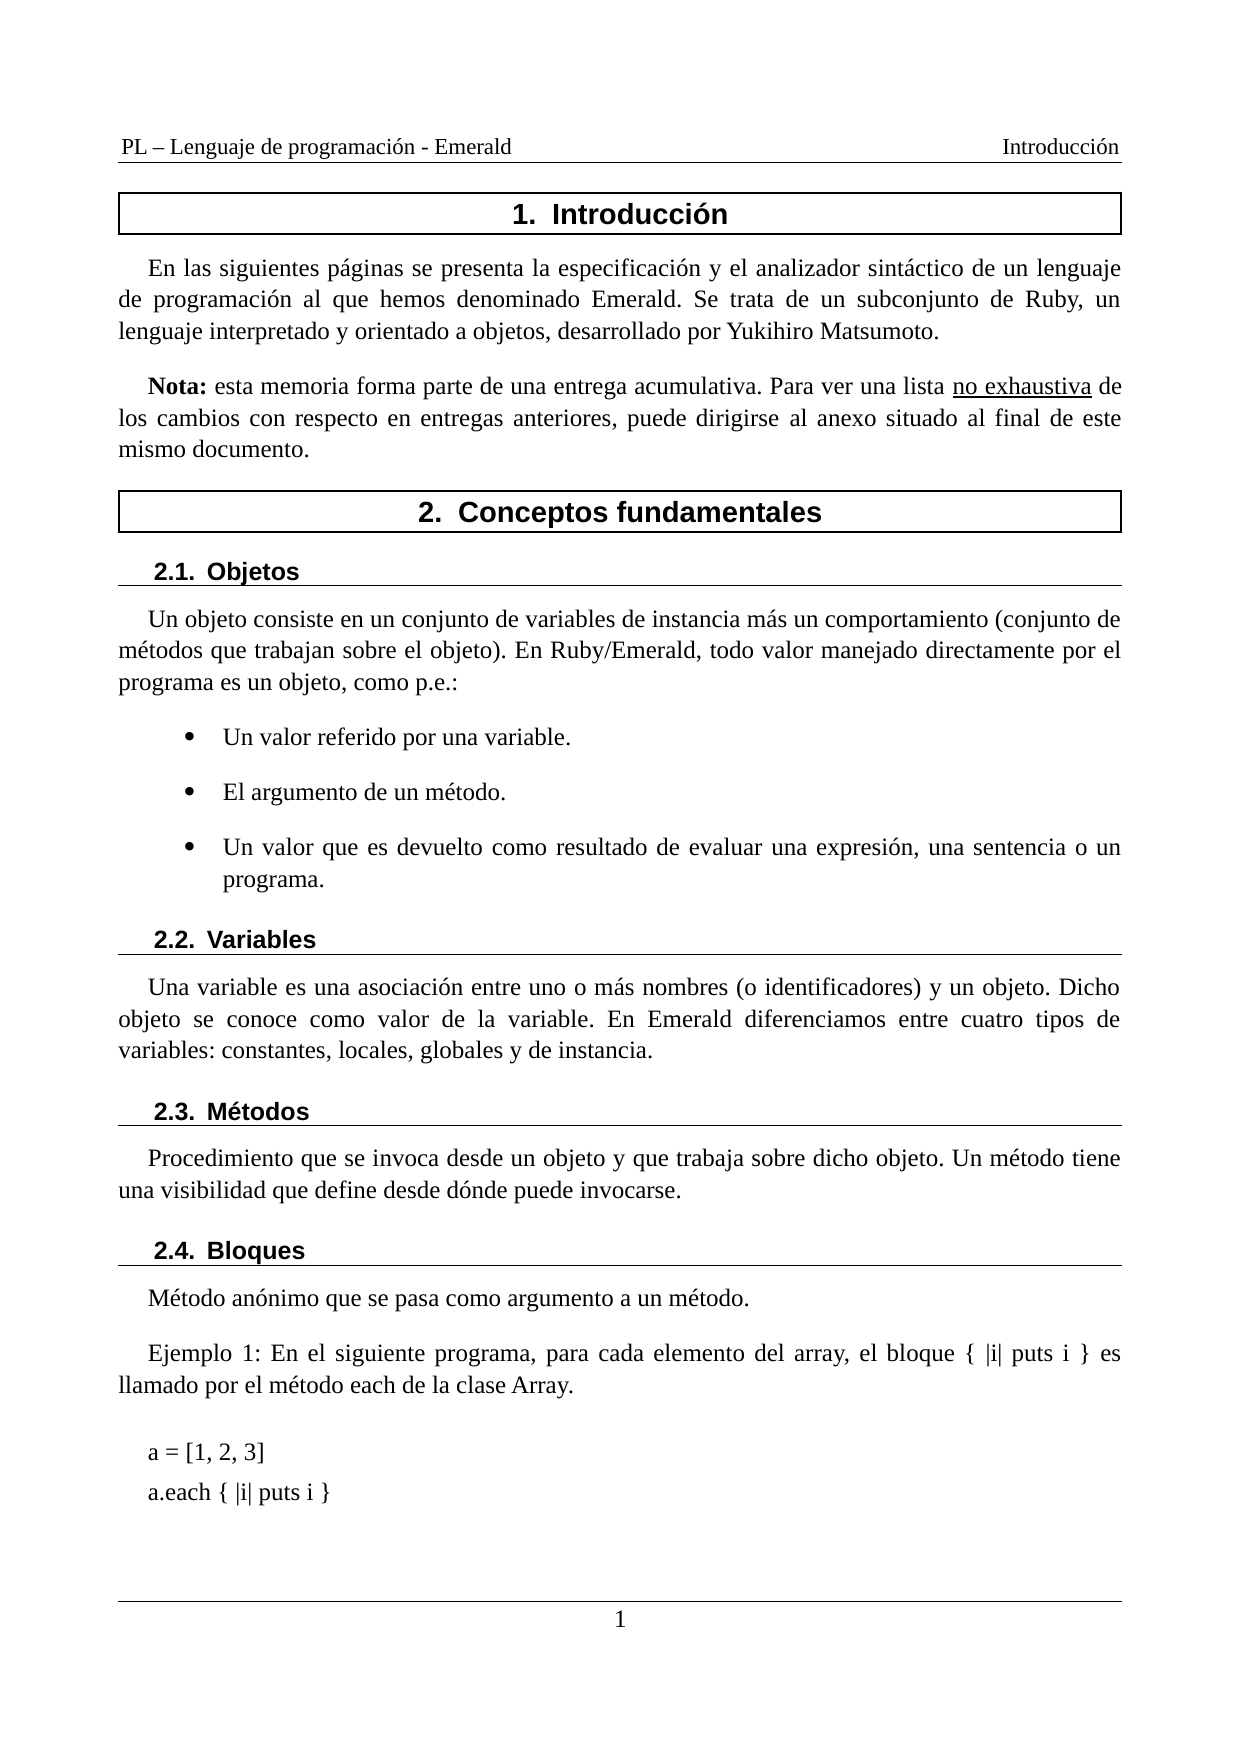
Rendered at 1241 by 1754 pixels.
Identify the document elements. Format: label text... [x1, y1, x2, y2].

subtitle Métodos [118, 1096, 1122, 1125]
list El argumento de un método. [185, 777, 1122, 806]
text En las siguientes páginas se presenta la especificación y el analizador sintáctico de un lenguaje de programación al que hemos denominado Emerald. Se trata de un subconjunto de Ruby, un lenguaje interpretado y orientado a objetos, desarrollado por Yukihiro Matsumoto. [118, 253, 1122, 345]
text a.each { |i| puts i } [118, 1477, 1122, 1506]
list Un valor referido por una variable. [185, 722, 1122, 751]
text a = [1, 2, 3] [118, 1437, 1122, 1466]
text Procedimiento que se invoca desde un objeto y que trabaja sobre dicho objeto. Un método tiene una visibilidad que define desde dónde puede invocarse. [118, 1143, 1122, 1204]
subtitle Objetos [118, 557, 1122, 585]
subtitle Bloques [118, 1236, 1122, 1265]
subtitle Conceptos fundamentales [120, 492, 1120, 531]
text Una variable es una asociación entre uno o más nombres (o identificadores) y un objeto. Dicho objeto se conoce como valor de la variable. En Emerald diferenciamos entre cuatro tipos de variables: constantes, locales, globales y de instancia. [118, 972, 1122, 1064]
subtitle Introducción [120, 194, 1120, 233]
subtitle Variables [118, 925, 1122, 954]
text Método anónimo que se pasa como argumento a un método. [118, 1283, 1122, 1312]
list Un valor que es devuelto como resultado de evaluar una expresión, una sentencia o un programa. [185, 832, 1122, 893]
text Ejemplo 1: En el siguiente programa, para cada elemento del array, el bloque { |i| puts i } es llamado por el método each de la clase Array. [118, 1338, 1122, 1399]
text Nota: esta memoria forma parte de una entrega acumulativa. Para ver una lista no exhaustiva de los cambios con respecto en entregas anteriores, puede dirigirse al anexo situado al final de este mismo documento. [118, 371, 1122, 463]
text Un objeto consiste en un conjunto de variables de instancia más un comportamiento (conjunto de métodos que trabajan sobre el objeto). En Ruby/Emerald, todo valor manejado directamente por el programa es un objeto, como p.e.: [118, 604, 1122, 696]
